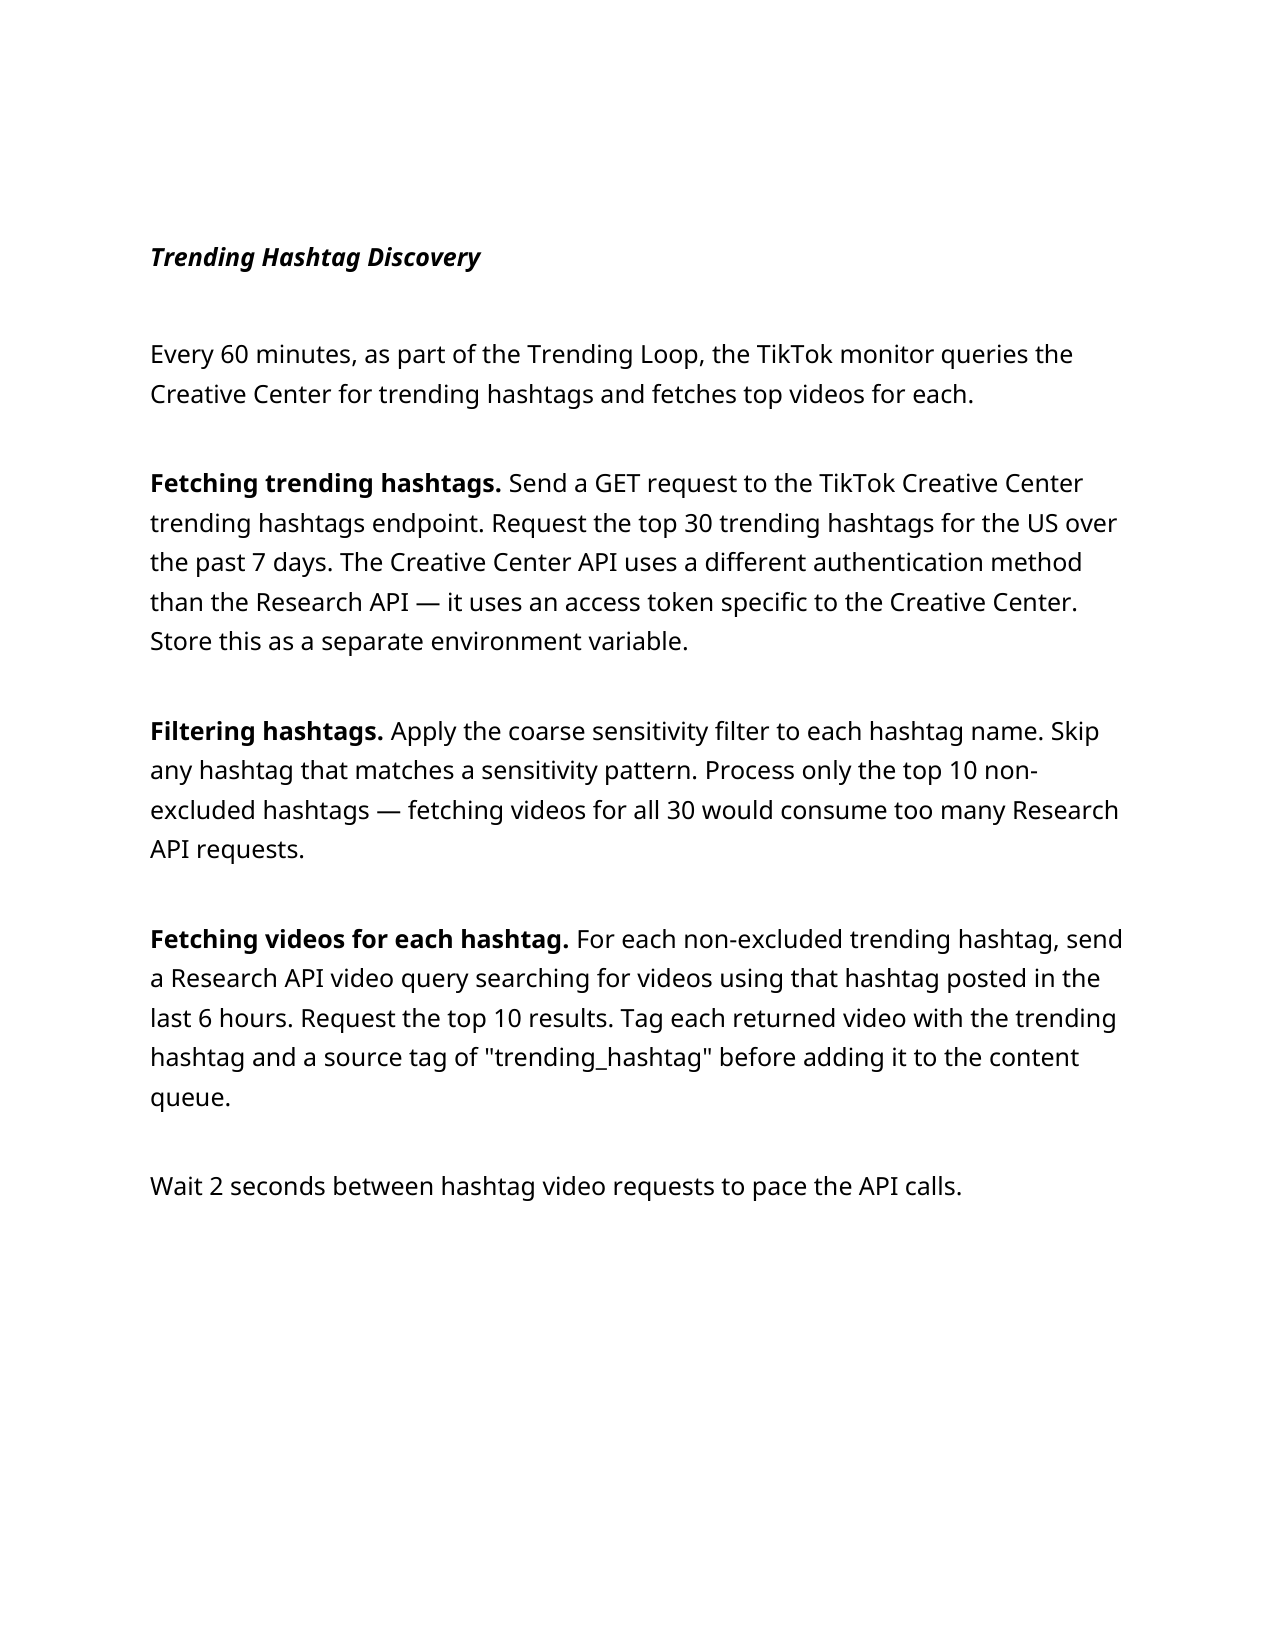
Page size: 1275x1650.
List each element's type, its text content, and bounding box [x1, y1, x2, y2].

text Fetching videos for each hashtag. For each non-excluded trending hashtag, send a Research API video query searching for videos using that hashtag posted in the last 6 hours. Request the top 10 results. Tag each returned video with the trending hashtag and a source tag of "trending_hashtag" before adding it to the content queue. [150, 921, 1125, 1113]
text Every 60 minutes, as part of the Trending Loop, the TikTok monitor queries the Creative Center for trending hashtags and fetches top videos for each. [150, 337, 1125, 411]
subtitle Trending Hashtag Discovery [150, 239, 1125, 273]
text Filtering hashtags. Apply the coarse sensitivity filter to each hashtag name. Skip any hashtag that matches a sensitivity pattern. Process only the top 10 non-excluded hashtags — fetching videos for all 30 would consume too many Research API requests. [150, 713, 1125, 866]
text Fetching trending hashtags. Send a GET request to the TikTok Creative Center trending hashtags endpoint. Request the top 30 trending hashtags for the US over the past 7 days. The Creative Center API uses a different authentication method than the Research API — it uses an access token specific to the Creative Center. Store this as a separate environment variable. [150, 466, 1125, 658]
text Wait 2 seconds between hashtag video requests to pace the API calls. [150, 1169, 1125, 1203]
